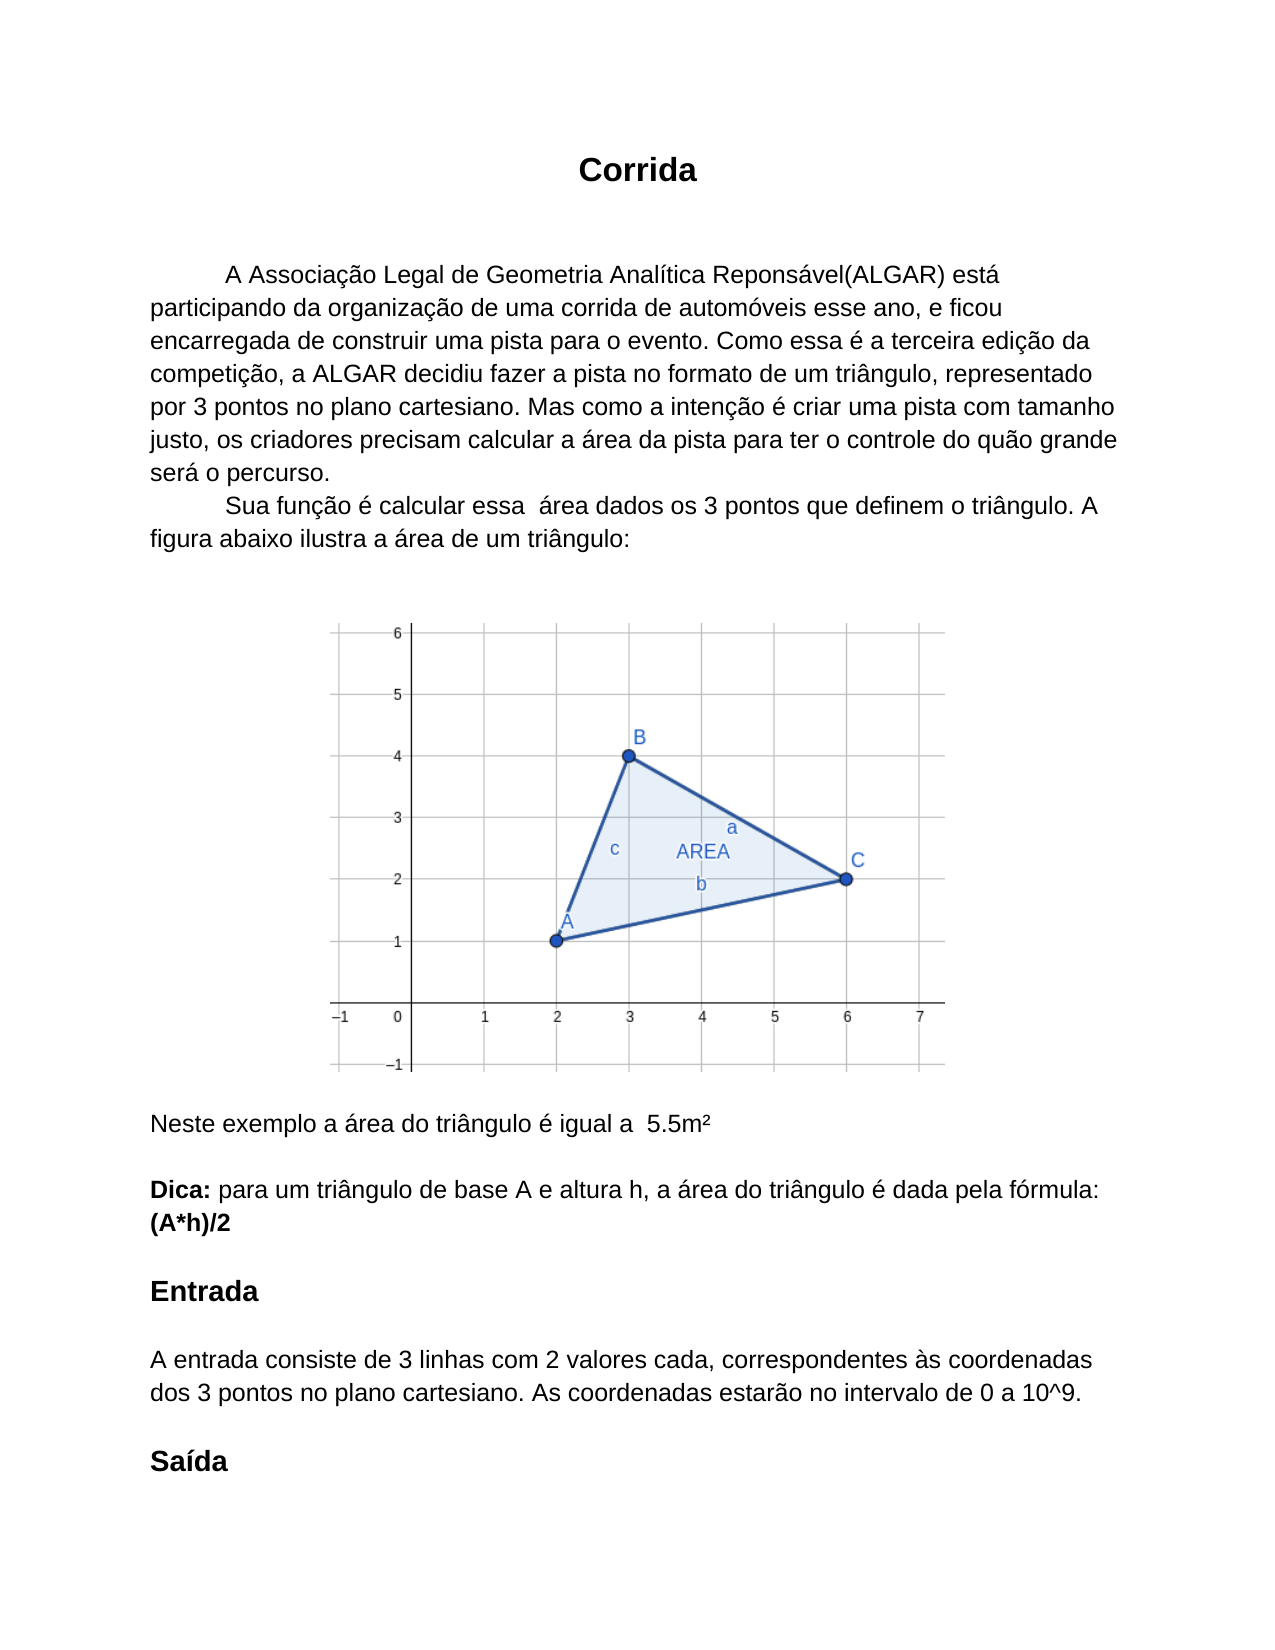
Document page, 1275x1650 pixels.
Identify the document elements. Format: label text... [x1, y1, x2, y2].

text A Associação Legal de Geometria Analítica Reponsável(ALGAR) está participando da organização de uma corrida de automóveis esse ano, e ficou encarregada de construir uma pista para o evento. Como essa é a terceira edição da competição, a ALGAR decidiu fazer a pista no formato de um triângulo, representado por 3 pontos no plano cartesiano. Mas como a intenção é criar uma pista com tamanho justo, os criadores precisam calcular a área da pista para ter o controle do quão grande será o percurso. [150, 260, 1125, 487]
text A entrada consiste de 3 linhas com 2 valores cada, correspondentes às coordenadas dos 3 pontos no plano cartesiano. As coordenadas estarão no intervalo de 0 a 10^9. [150, 1345, 1125, 1407]
text Neste exemplo a área do triângulo é igual a 5.5m² [150, 1109, 1125, 1137]
picture [330, 623, 945, 1072]
text Sua função é calcular essa área dados os 3 pontos que definem o triângulo. A figura abaixo ilustra a área de um triângulo: [150, 491, 1125, 553]
text Corrida [150, 150, 1125, 188]
text Dica: para um triângulo de base A e altura h, a área do triângulo é dada pela fórmula: (A*h)/2 [150, 1175, 1125, 1237]
text Entrada [150, 1274, 1125, 1307]
text Saída [150, 1444, 1125, 1478]
